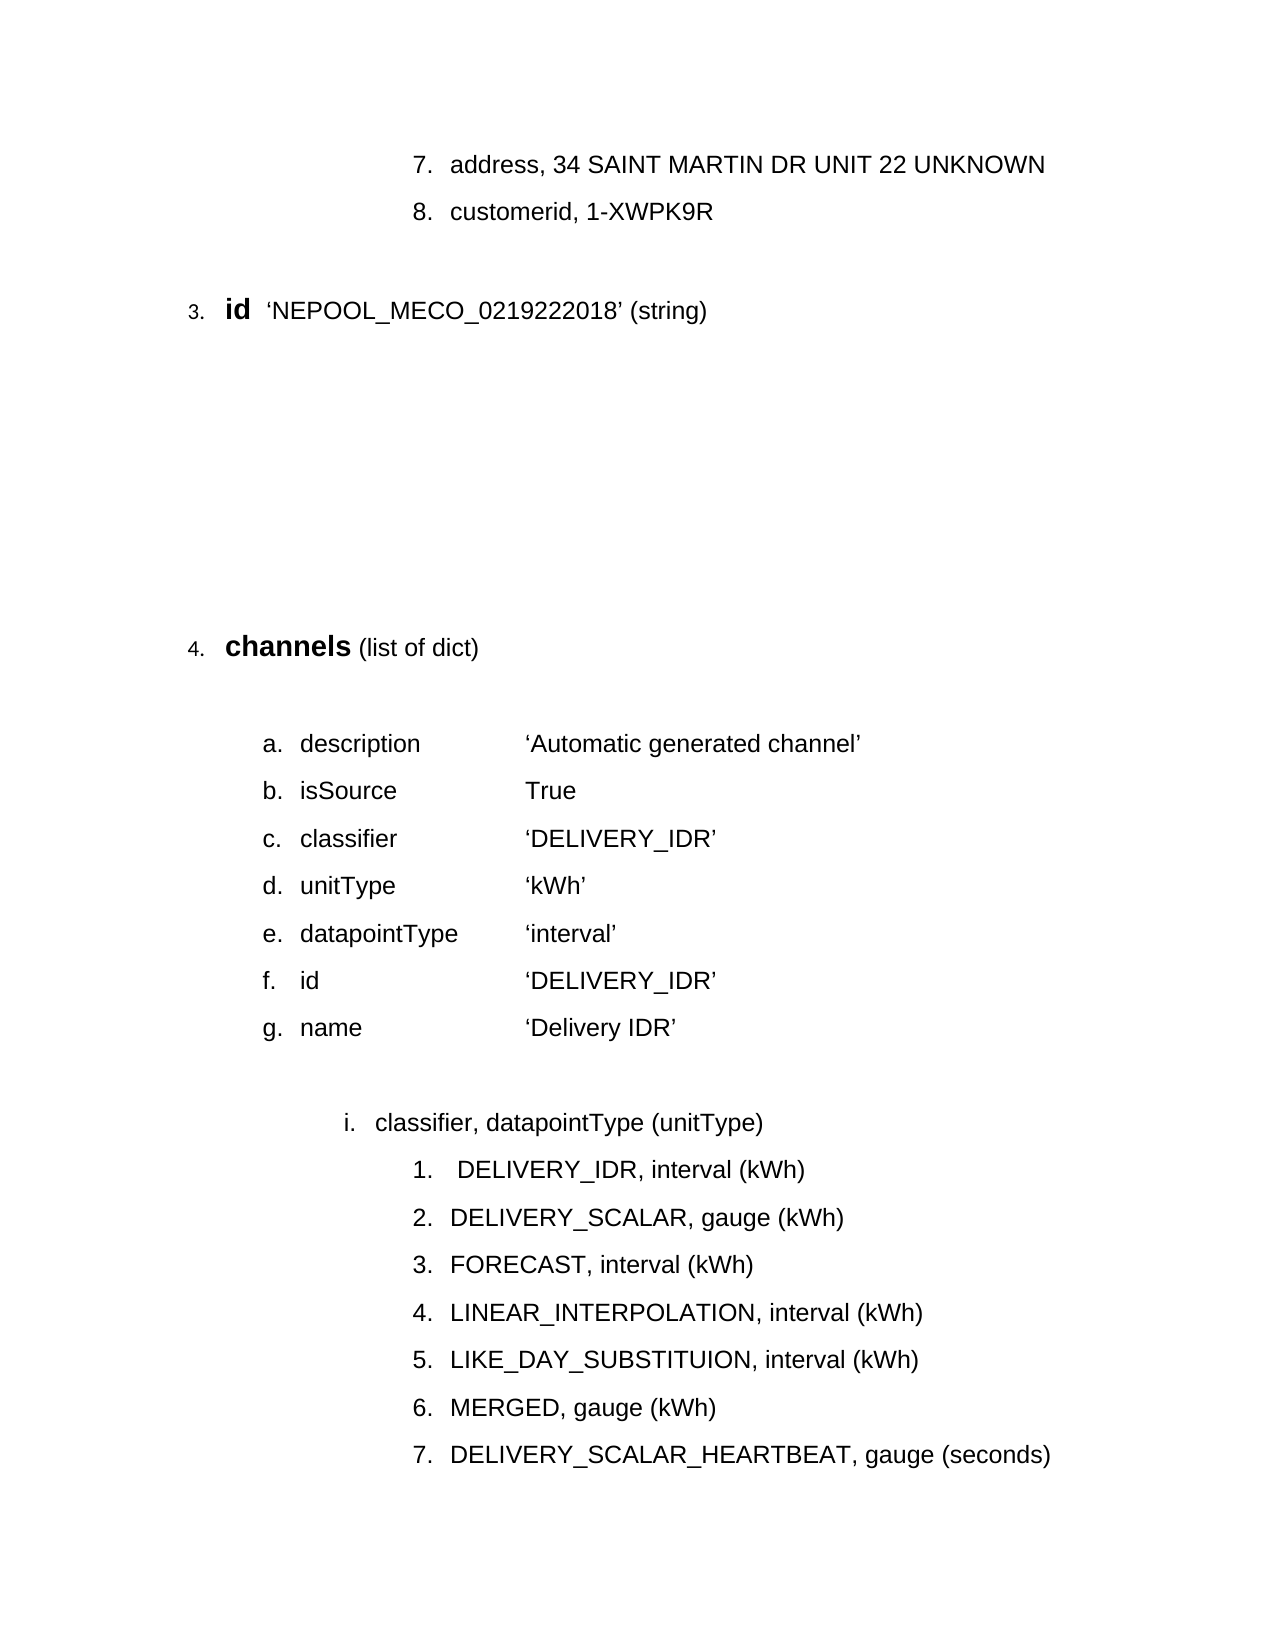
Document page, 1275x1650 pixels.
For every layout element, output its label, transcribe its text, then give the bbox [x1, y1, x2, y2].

list DELIVERY_SCALAR, gauge (kWh) [412, 1203, 1125, 1232]
list DELIVERY_SCALAR_HEARTBEAT, gauge (seconds) [412, 1440, 1125, 1469]
list classifier, datapointType (unitType) [356, 1108, 1125, 1137]
list classifier ‘DELIVERY_IDR’ [262, 824, 1125, 852]
list isSource True [262, 776, 1125, 805]
list id ‘DELIVERY_IDR’ [262, 966, 1125, 995]
list unitType ‘kWh’ [262, 871, 1125, 900]
list id ‘NEPOOL_MECO_0219222018’ (string) [187, 292, 1125, 326]
list MERGED, gauge (kWh) [412, 1392, 1125, 1421]
list LINEAR_INTERPOLATION, interval (kWh) [412, 1298, 1125, 1326]
list FORECAST, interval (kWh) [412, 1250, 1125, 1279]
list LIKE_DAY_SUBSTITUION, interval (kWh) [412, 1345, 1125, 1374]
list datapointType ‘interval’ [262, 918, 1125, 947]
list channels (list of dict) [187, 629, 1125, 663]
list address, 34 SAINT MARTIN DR UNIT 22 UNKNOWN [412, 150, 1125, 179]
list name ‘Delivery IDR’ [262, 1013, 1125, 1042]
list description ‘Automatic generated channel’ [262, 729, 1125, 758]
list customerid, 1-XWPK9R [412, 197, 1125, 226]
list DELIVERY_IDR, interval (kWh) [412, 1156, 1125, 1184]
